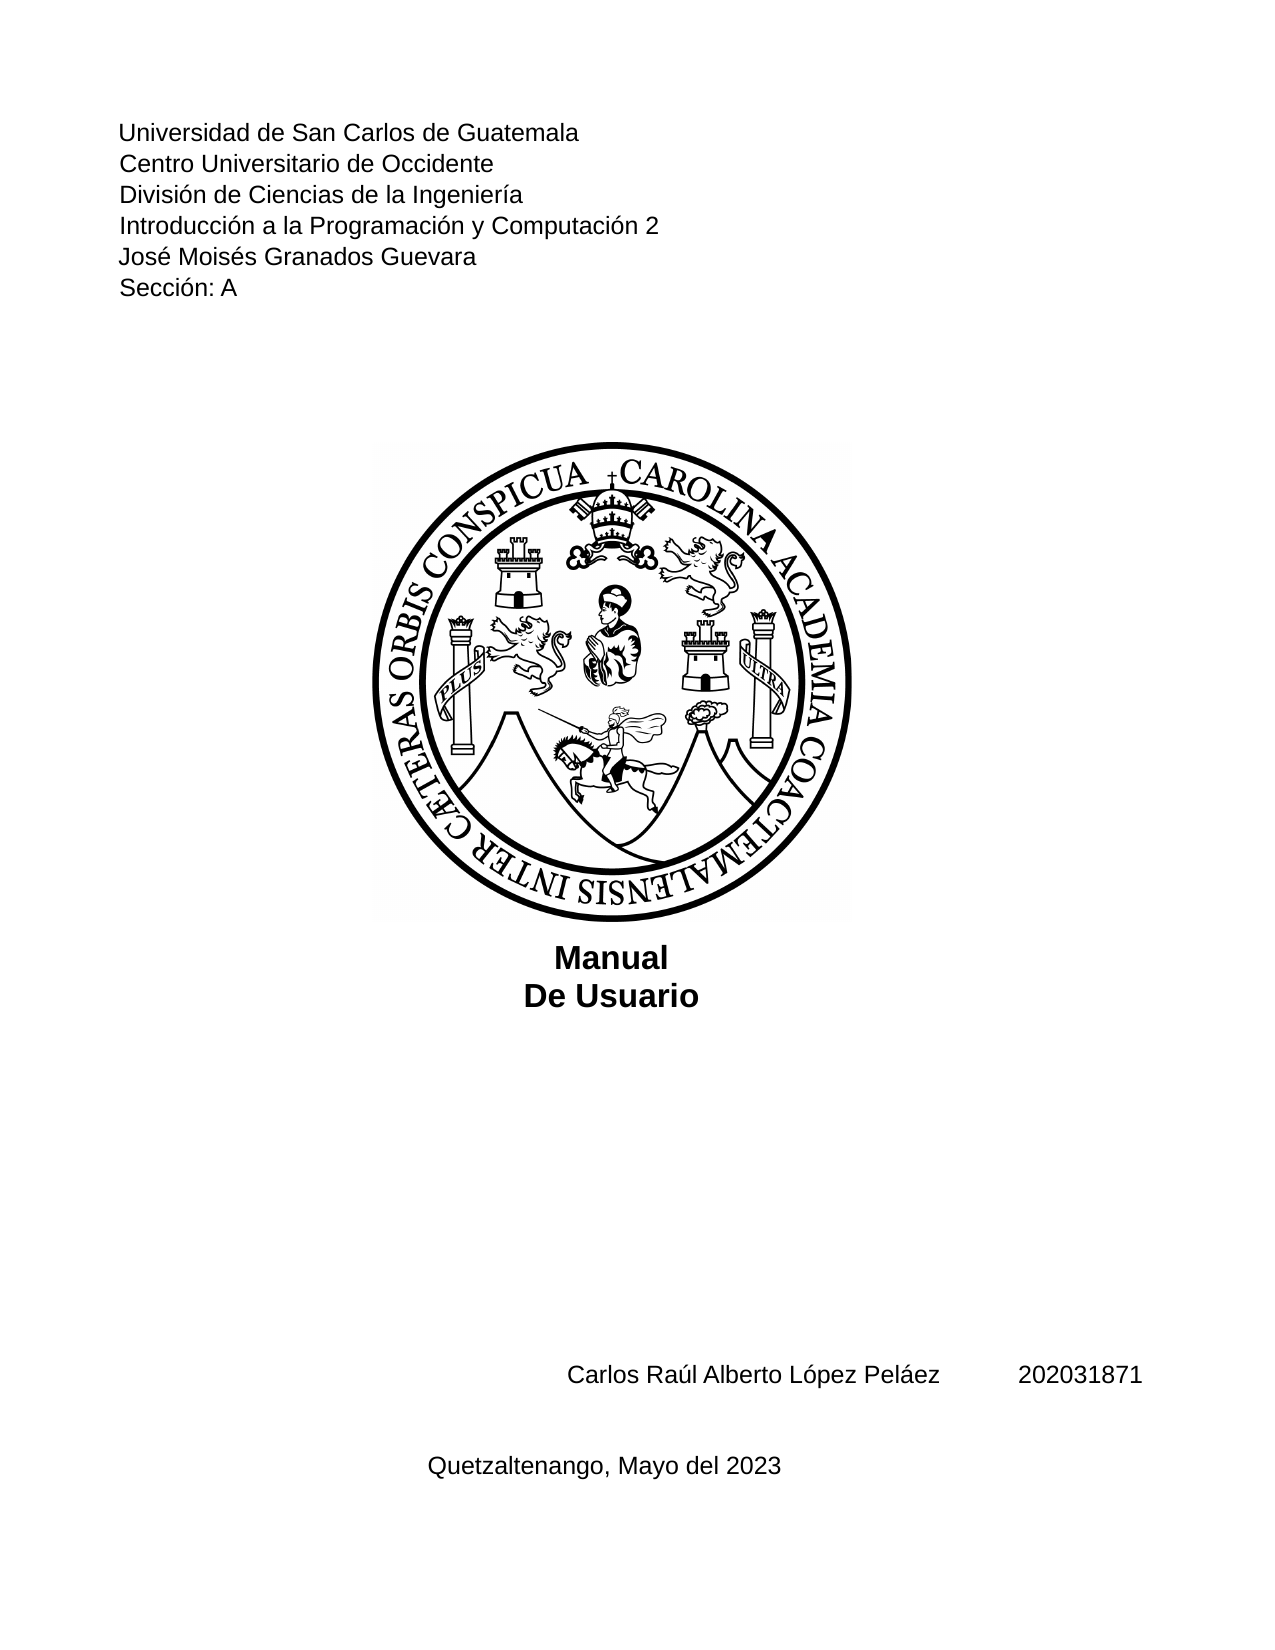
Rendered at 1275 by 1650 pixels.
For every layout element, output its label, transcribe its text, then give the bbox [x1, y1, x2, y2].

text Quetzaltenango, Mayo del 2023 [427, 1451, 933, 1479]
text Carlos Raúl Alberto López Peláez 202031871 [118, 1360, 1157, 1388]
picture [372, 442, 852, 922]
text José Moisés Granados Guevara [118, 242, 876, 271]
text División de Ciencias de la Ingeniería [119, 180, 933, 209]
text Introducción a la Programación y Computación 2 [119, 211, 933, 240]
text Universidad de San Carlos de Guatemala [118, 118, 892, 147]
text Sección: A [119, 273, 933, 302]
text Centro Universitario de Occidente [119, 149, 933, 178]
